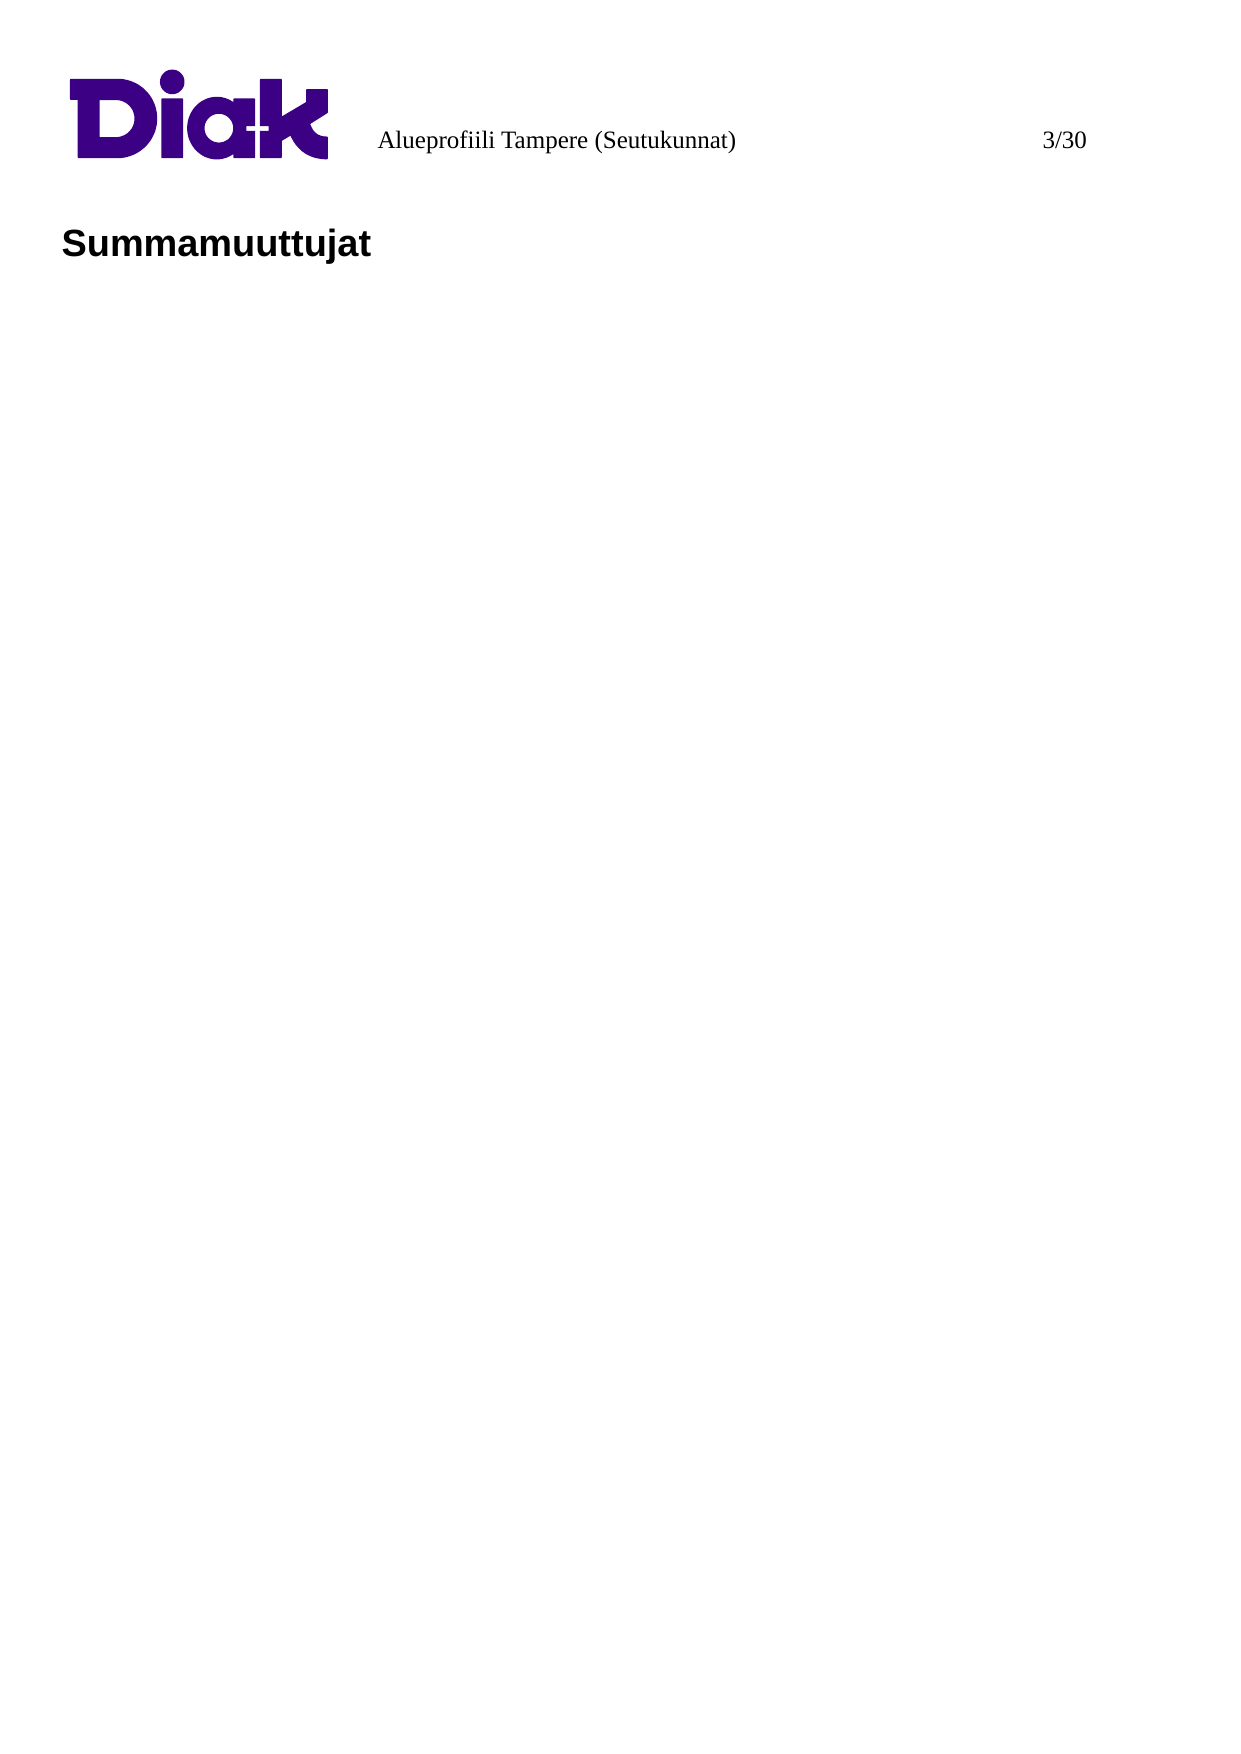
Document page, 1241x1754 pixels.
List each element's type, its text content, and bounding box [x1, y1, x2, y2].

subtitle Summamuuttujat [61, 221, 1179, 265]
